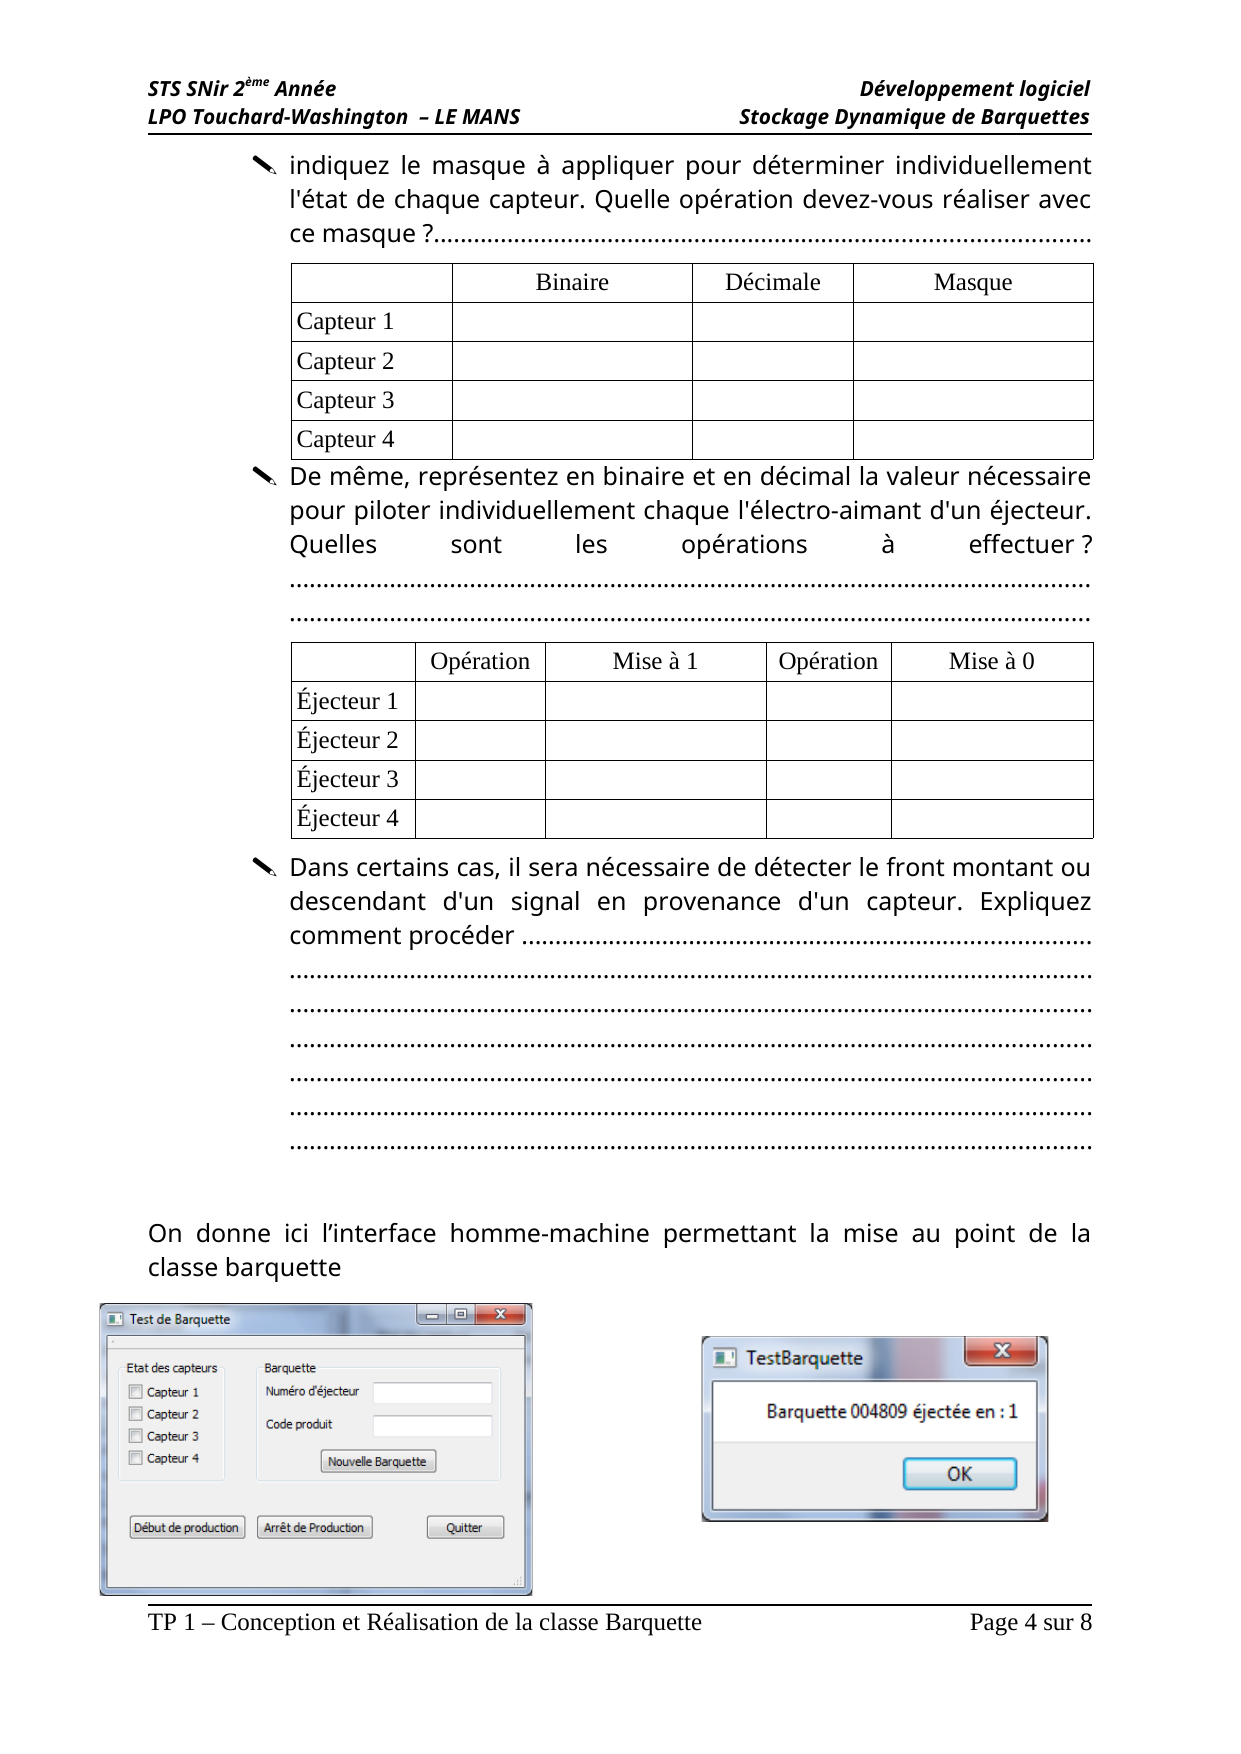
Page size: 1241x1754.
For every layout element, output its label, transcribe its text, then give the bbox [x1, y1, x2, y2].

table_cell [892, 682, 1093, 720]
table_cell [854, 342, 1093, 380]
table_header Mise à 1 [546, 643, 766, 681]
table_cell Éjecteur 4 [292, 800, 415, 838]
table_cell Éjecteur 3 [292, 761, 415, 799]
table_cell [453, 342, 692, 380]
table_cell Capteur 2 [292, 342, 452, 380]
table_header Opération [416, 643, 545, 681]
table_cell [416, 761, 545, 799]
table_cell [693, 421, 853, 459]
table_cell [767, 800, 891, 838]
picture [701, 1336, 1049, 1522]
table_header Masque [854, 264, 1093, 302]
table_cell Capteur 3 [292, 381, 452, 419]
table_cell [546, 721, 766, 759]
list indiquez le masque à appliquer pour déterminer individuellement l'état de chaque capteur. Quelle opération devez-vous réaliser avec ce masque ? [252, 148, 1092, 250]
table_cell [453, 381, 692, 419]
table_cell [892, 761, 1093, 799]
list De même, représentez en binaire et en décimal la valeur nécessaire pour piloter individuellement chaque l'électro-aimant d'un éjecteur. Quelles sont les opérations à effectuer ? [252, 459, 1092, 629]
table_cell Capteur 4 [292, 421, 452, 459]
table_header Opération [767, 643, 891, 681]
picture [99, 1303, 533, 1596]
table_cell [693, 303, 853, 341]
table_cell [416, 800, 545, 838]
text On donne ici l’interface homme-machine permettant la mise au point de la classe barquette [148, 1215, 1092, 1283]
table_cell [892, 800, 1093, 838]
table_cell Éjecteur 1 [292, 682, 415, 720]
table_header Mise à 0 [892, 643, 1093, 681]
table_cell [854, 303, 1093, 341]
table_cell [693, 342, 853, 380]
table_cell [767, 721, 891, 759]
table_cell [453, 421, 692, 459]
table_cell [416, 682, 545, 720]
table_cell [546, 761, 766, 799]
table_header [292, 643, 415, 681]
table_cell [767, 682, 891, 720]
table_cell [546, 800, 766, 838]
table_cell [693, 381, 853, 419]
table_cell [892, 721, 1093, 759]
table_cell [854, 421, 1093, 459]
table_header Binaire [453, 264, 692, 302]
table_cell [767, 761, 891, 799]
table_cell [453, 303, 692, 341]
list Dans certains cas, il sera nécessaire de détecter le front montant ou descendant d'un signal en provenance d'un capteur. Expliquez comment procéder [252, 850, 1092, 1156]
table_cell [416, 721, 545, 759]
table_header [292, 264, 452, 302]
table_cell [854, 381, 1093, 419]
table_cell [546, 682, 766, 720]
table_header Décimale [693, 264, 853, 302]
table_cell Éjecteur 2 [292, 721, 415, 759]
table_cell Capteur 1 [292, 303, 452, 341]
